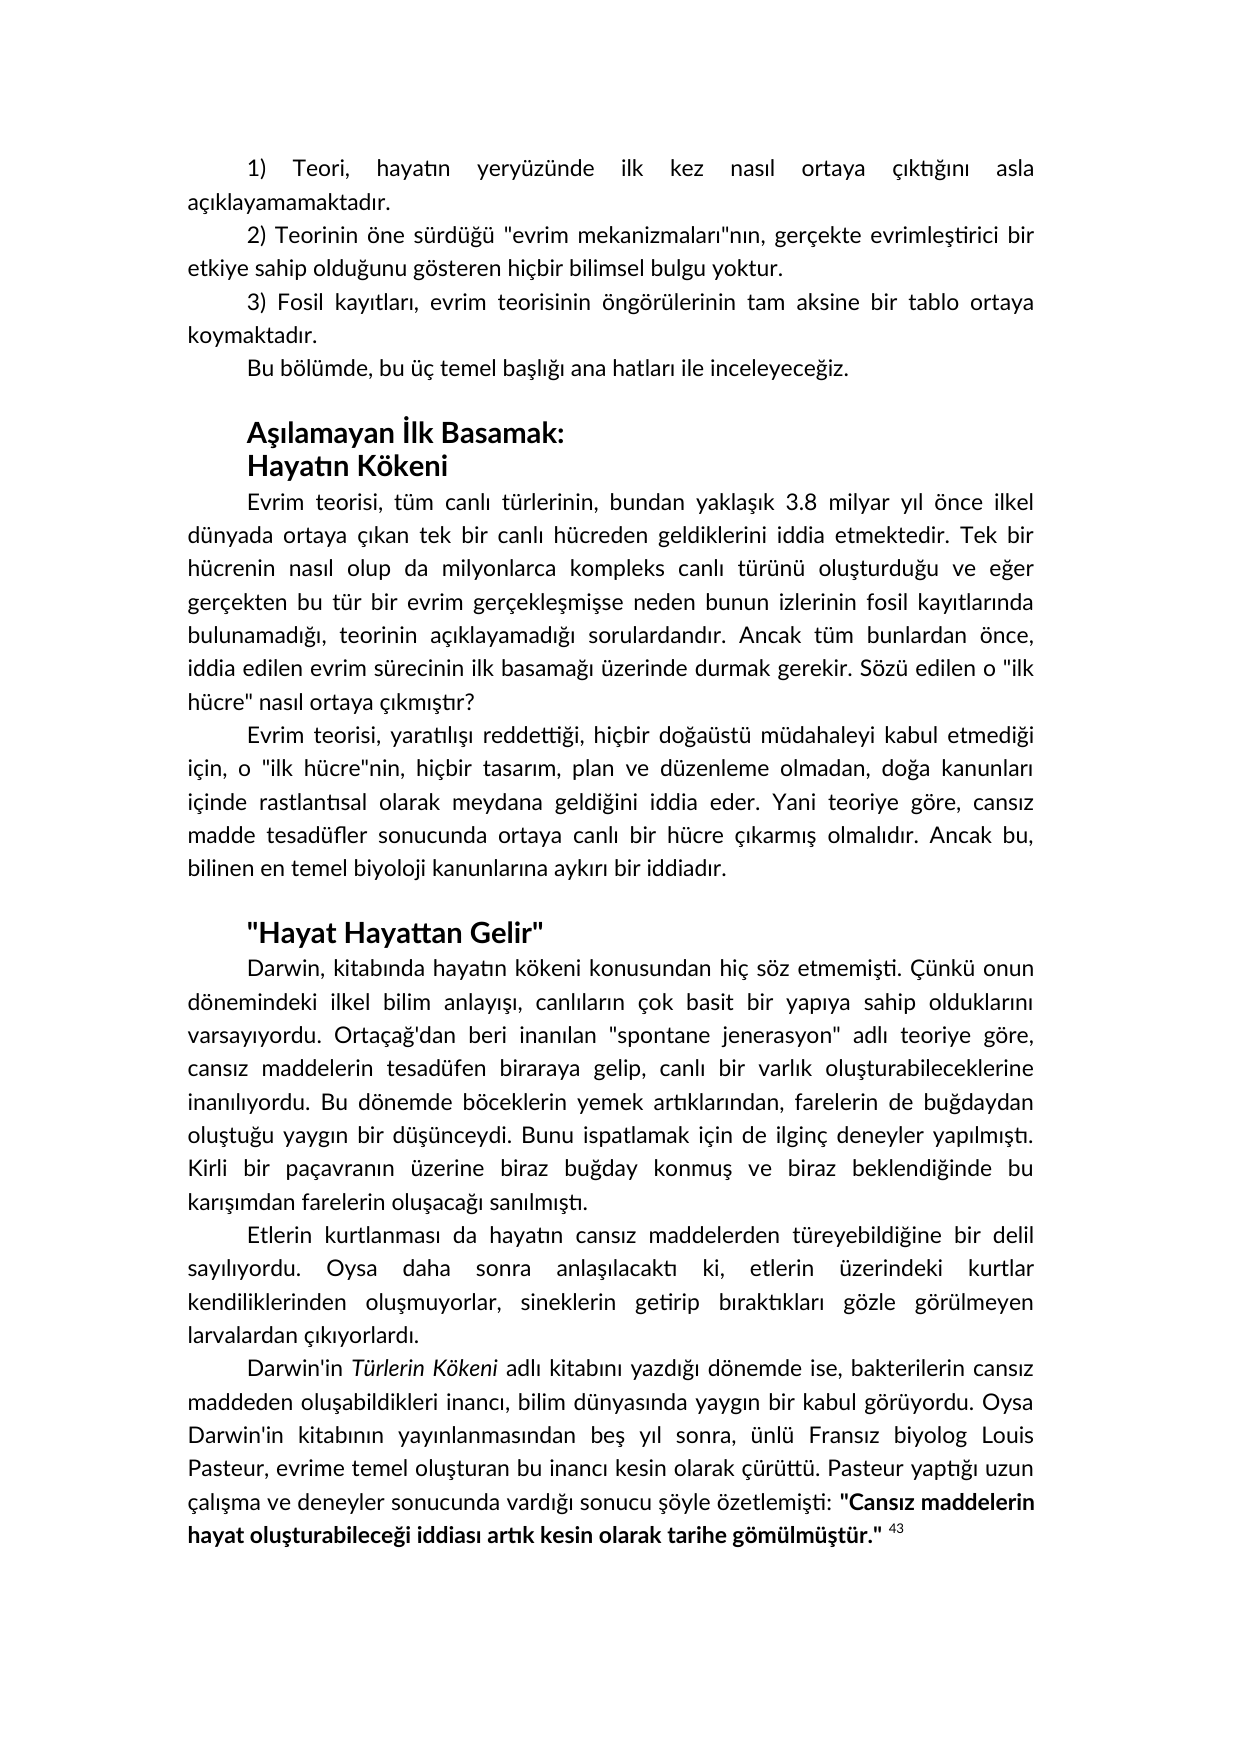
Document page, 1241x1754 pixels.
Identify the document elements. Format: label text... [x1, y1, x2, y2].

text Evrim teorisi, tüm canlı türlerinin, bundan yaklaşık 3.8 milyar yıl önce ilkel dünyada ortaya çıkan tek bir canlı hücreden geldiklerini iddia etmektedir. Tek bir hücrenin nasıl olup da milyonlarca kompleks canlı türünü oluşturduğu ve eğer gerçekten bu tür bir evrim gerçekleşmişse neden bunun izlerinin fosil kayıtlarında bulunamadığı, teorinin açıklayamadığı sorulardandır. Ancak tüm bunlardan önce, iddia edilen evrim sürecinin ilk basamağı üzerinde durmak gerekir. Sözü edilen o "ilk hücre" nasıl ortaya çıkmıştır? [187, 483, 1035, 717]
text 2) Teorinin öne sürdüğü "evrim mekanizmaları"nın, gerçekte evrimleştirici bir etkiye sahip olduğunu gösteren hiçbir bilimsel bulgu yoktur. [187, 217, 1035, 283]
text Evrim teorisi, yaratılışı reddettiği, hiçbir doğaüstü müdahaleyi kabul etmediği için, o "ilk hücre"nin, hiçbir tasarım, plan ve düzenleme olmadan, doğa kanunları içinde rastlantısal olarak meydana geldiğini iddia eder. Yani teoriye göre, cansız madde tesadüfler sonucunda ortaya canlı bir hücre çıkarmış olmalıdır. Ancak bu, bilinen en temel biyoloji kanunlarına aykırı bir iddiadır. [187, 717, 1035, 883]
text Bu bölümde, bu üç temel başlığı ana hatları ile inceleyeceğiz. [187, 350, 1035, 383]
text Aşılamayan İlk Basamak: [187, 417, 1035, 450]
text Hayatın Kökeni [187, 450, 1035, 483]
text Darwin, kitabında hayatın kökeni konusundan hiç söz etmemişti. Çünkü onun dönemindeki ilkel bilim anlayışı, canlıların çok basit bir yapıya sahip olduklarını varsayıyordu. Ortaçağ'dan beri inanılan "spontane jenerasyon" adlı teoriye göre, cansız maddelerin tesadüfen biraraya gelip, canlı bir varlık oluşturabileceklerine inanılıyordu. Bu dönemde böceklerin yemek artıklarından, farelerin de buğdaydan oluştuğu yaygın bir düşünceydi. Bunu ispatlamak için de ilginç deneyler yapılmıştı. Kirli bir paçavranın üzerine biraz buğday konmuş ve biraz beklendiğinde bu karışımdan farelerin oluşacağı sanılmıştı. [187, 950, 1035, 1217]
text "Hayat Hayattan Gelir" [187, 917, 1035, 950]
text Darwin'in Türlerin Kökeni adlı kitabını yazdığı dönemde ise, bakterilerin cansız maddeden oluşabildikleri inancı, bilim dünyasında yaygın bir kabul görüyordu. Oysa Darwin'in kitabının yayınlanmasından beş yıl sonra, ünlü Fransız biyolog Louis Pasteur, evrime temel oluşturan bu inancı kesin olarak çürüttü. Pasteur yaptığı uzun çalışma ve deneyler sonucunda vardığı sonucu şöyle özetlemişti: "Cansız maddelerin hayat oluşturabileceği iddiası artık kesin olarak tarihe gömülmüştür." 43 [187, 1350, 1035, 1550]
text 1) Teori, hayatın yeryüzünde ilk kez nasıl ortaya çıktığını asla açıklayamamaktadır. [187, 150, 1035, 217]
text 3) Fosil kayıtları, evrim teorisinin öngörülerinin tam aksine bir tablo ortaya koymaktadır. [187, 283, 1035, 350]
text Etlerin kurtlanması da hayatın cansız maddelerden türeyebildiğine bir delil sayılıyordu. Oysa daha sonra anlaşılacaktı ki, etlerin üzerindeki kurtlar kendiliklerinden oluşmuyorlar, sineklerin getirip bıraktıkları gözle görülmeyen larvalardan çıkıyorlardı. [187, 1217, 1035, 1350]
